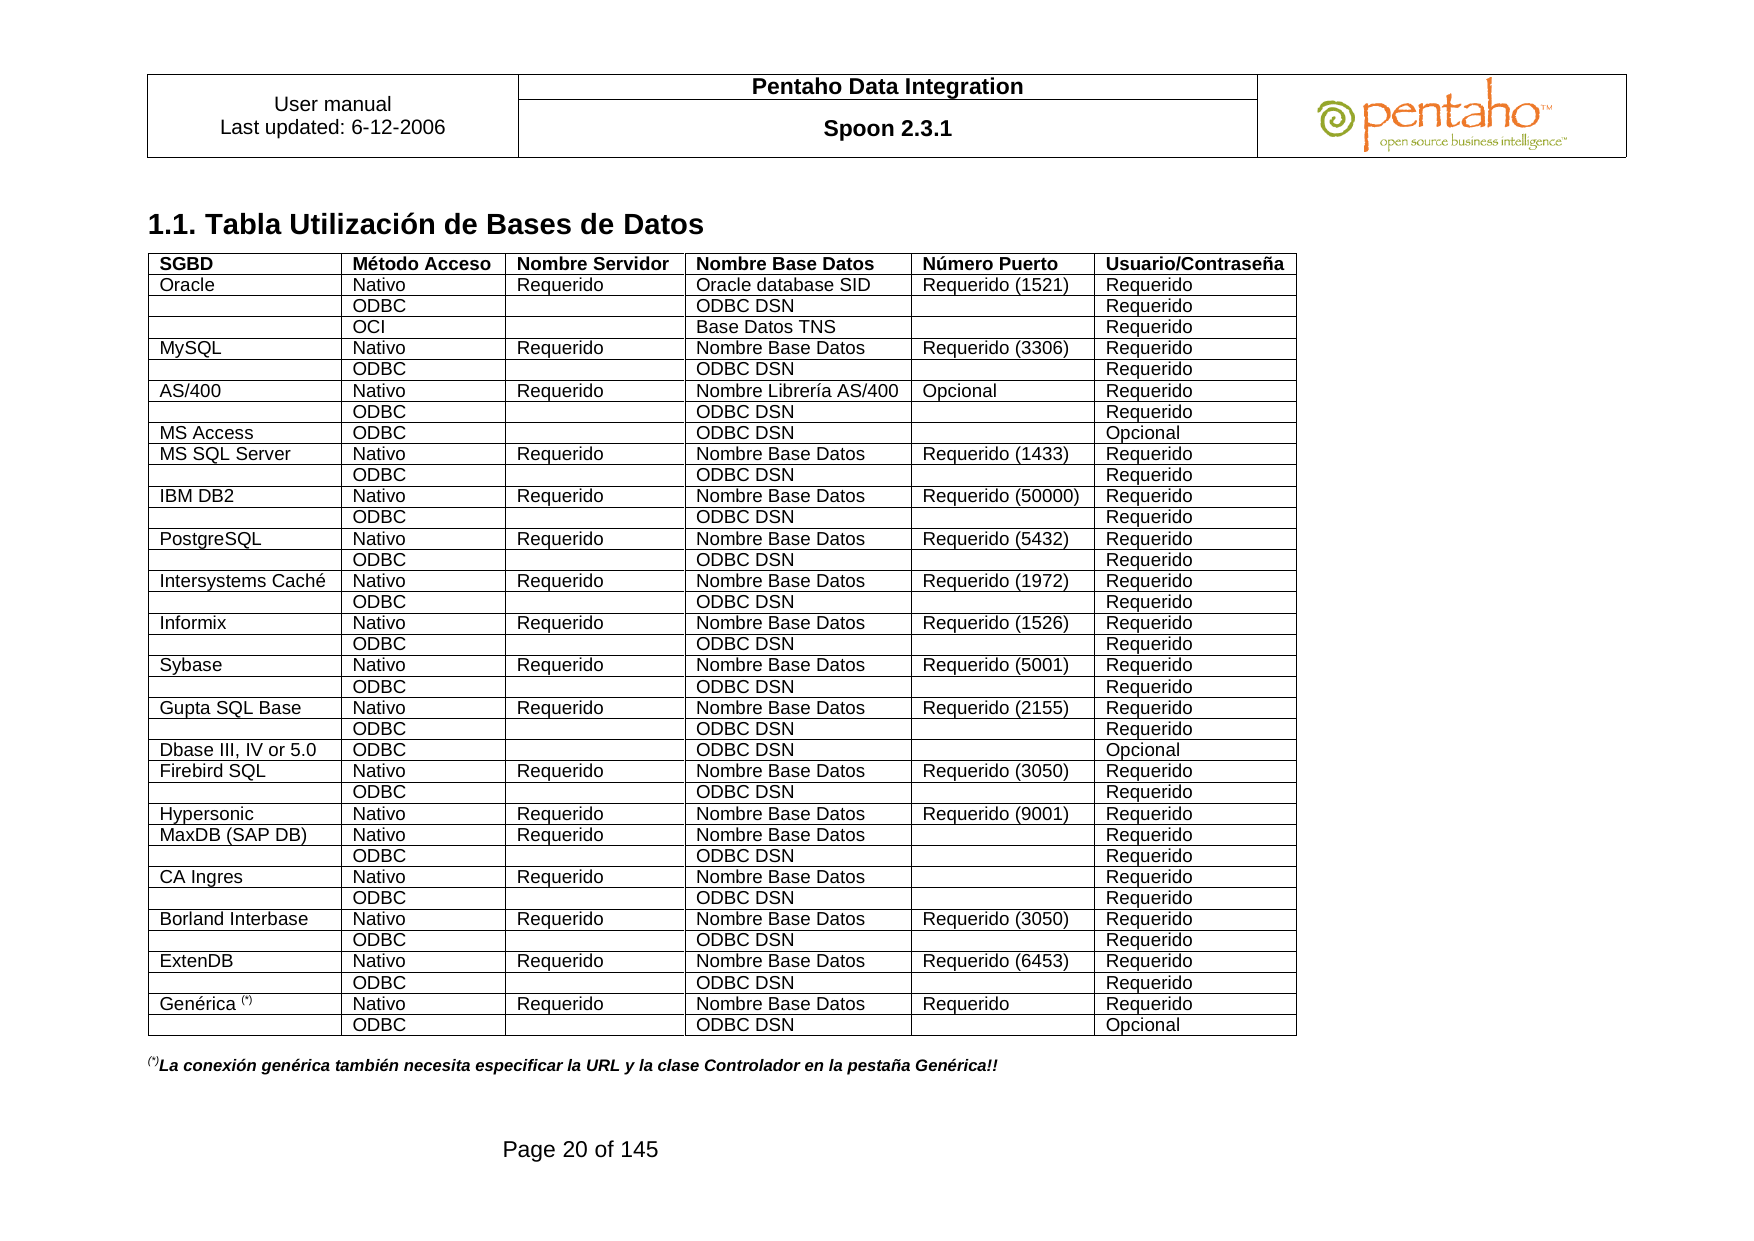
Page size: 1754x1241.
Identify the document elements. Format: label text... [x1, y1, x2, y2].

table_cell [912, 867, 1094, 887]
table_cell [149, 550, 341, 570]
table_cell Requerido [1095, 339, 1296, 359]
table_cell Requerido (1433) [912, 444, 1094, 464]
table_cell [149, 846, 341, 866]
table_cell Requerido [1095, 381, 1296, 401]
table_cell [149, 296, 341, 316]
table_cell Requerido [1095, 635, 1296, 655]
table_cell Requerido [1095, 614, 1296, 634]
table_cell Requerido [1095, 804, 1296, 824]
table_header Nombre Base Datos [686, 254, 911, 274]
table_cell Requerido [1095, 275, 1296, 295]
table_cell ODBC DSN [686, 550, 911, 570]
table_cell ODBC DSN [686, 296, 911, 316]
table_cell Opcional [1095, 740, 1296, 760]
table_cell [506, 423, 684, 443]
table_cell ODBC [342, 592, 505, 613]
table_cell Nombre Base Datos [686, 825, 911, 845]
table_cell Requerido [1095, 867, 1296, 887]
table_cell ODBC DSN [686, 888, 911, 909]
table_cell MySQL [149, 339, 341, 359]
table_cell [149, 317, 341, 338]
table_cell [506, 677, 684, 697]
table_cell ODBC [342, 740, 505, 760]
table_cell [912, 888, 1094, 909]
table_cell Requerido [506, 275, 684, 295]
table_cell [506, 508, 684, 528]
table_cell [912, 402, 1094, 422]
table_cell Requerido [506, 825, 684, 845]
table_cell ODBC DSN [686, 1015, 911, 1035]
table_cell Requerido [1095, 508, 1296, 528]
table_cell Requerido [506, 952, 684, 972]
table_cell [506, 592, 684, 613]
table_cell Requerido (6453) [912, 952, 1094, 972]
table_cell Nombre Base Datos [686, 761, 911, 782]
table_cell [912, 465, 1094, 486]
table_cell Requerido (3306) [912, 339, 1094, 359]
table_cell Requerido [1095, 825, 1296, 845]
table_cell [506, 465, 684, 486]
table_cell ODBC [342, 677, 505, 697]
table_cell Nativo [342, 698, 505, 718]
table_cell Nombre Base Datos [686, 867, 911, 887]
table_cell Requerido [506, 761, 684, 782]
table_cell ODBC [342, 508, 505, 528]
table_cell ODBC [342, 360, 505, 380]
table_cell [149, 1015, 341, 1035]
table_cell Requerido [1095, 994, 1296, 1014]
table_cell ODBC [342, 931, 505, 951]
table_cell [506, 846, 684, 866]
table_cell PostgreSQL [149, 529, 341, 549]
table_cell [506, 360, 684, 380]
table_cell Oracle [149, 275, 341, 295]
table_cell [149, 888, 341, 909]
table_cell [912, 783, 1094, 803]
table_cell [912, 317, 1094, 338]
table_cell Nombre Base Datos [686, 804, 911, 824]
table_cell [149, 635, 341, 655]
table_cell Requerido [1095, 761, 1296, 782]
table_cell ODBC DSN [686, 931, 911, 951]
table_cell ODBC [342, 888, 505, 909]
table_cell Requerido [1095, 571, 1296, 591]
table_cell Firebird SQL [149, 761, 341, 782]
table_cell [912, 592, 1094, 613]
table_cell Nativo [342, 444, 505, 464]
table_cell IBM DB2 [149, 487, 341, 507]
table_cell [149, 931, 341, 951]
table_header SGBD [149, 254, 341, 274]
table_cell Nombre Base Datos [686, 952, 911, 972]
table_cell Requerido [1095, 317, 1296, 338]
table_cell [149, 360, 341, 380]
table_cell Requerido (2155) [912, 698, 1094, 718]
table_header Número Puerto [912, 254, 1094, 274]
table_cell ODBC [342, 719, 505, 739]
table_cell [506, 635, 684, 655]
table_header Método Acceso [342, 254, 505, 274]
table_cell ODBC DSN [686, 740, 911, 760]
table_cell [149, 677, 341, 697]
table_cell [506, 296, 684, 316]
table_cell Nativo [342, 825, 505, 845]
table_cell ODBC [342, 550, 505, 570]
table_cell Requerido [1095, 296, 1296, 316]
table_cell Nativo [342, 381, 505, 401]
table_cell Requerido (1521) [912, 275, 1094, 295]
table_cell ODBC [342, 635, 505, 655]
table_cell [912, 677, 1094, 697]
table_cell Requerido [1095, 910, 1296, 930]
table_cell Nativo [342, 994, 505, 1014]
table_cell Requerido (50000) [912, 487, 1094, 507]
table_cell [506, 740, 684, 760]
table_cell Nativo [342, 952, 505, 972]
table_cell Requerido [506, 698, 684, 718]
table_cell ODBC DSN [686, 719, 911, 739]
table_cell Opcional [912, 381, 1094, 401]
table_cell Sybase [149, 656, 341, 676]
table_cell [912, 635, 1094, 655]
table_cell Requerido [1095, 888, 1296, 909]
table_cell Nativo [342, 867, 505, 887]
table_cell ODBC DSN [686, 508, 911, 528]
table_cell Genérica (*) [149, 994, 341, 1014]
table_cell Requerido (3050) [912, 761, 1094, 782]
table_cell [912, 423, 1094, 443]
table_cell Requerido [506, 614, 684, 634]
table_cell Requerido [1095, 550, 1296, 570]
table_cell Requerido [1095, 487, 1296, 507]
table_cell MS Access [149, 423, 341, 443]
table_cell [149, 719, 341, 739]
table_cell Nativo [342, 529, 505, 549]
table_cell [506, 931, 684, 951]
table_cell Requerido [1095, 719, 1296, 739]
table_cell Requerido [506, 444, 684, 464]
table_cell Requerido [1095, 656, 1296, 676]
table_cell Nativo [342, 761, 505, 782]
table_cell Dbase III, IV or 5.0 [149, 740, 341, 760]
table_cell Nativo [342, 487, 505, 507]
table_cell Requerido [506, 867, 684, 887]
table_cell ODBC DSN [686, 783, 911, 803]
table_cell Oracle database SID [686, 275, 911, 295]
table_cell Opcional [1095, 1015, 1296, 1035]
table_cell Requerido [1095, 465, 1296, 486]
table_cell [506, 888, 684, 909]
table_cell Nombre Base Datos [686, 656, 911, 676]
table_cell Requerido [506, 910, 684, 930]
table_cell Requerido [1095, 402, 1296, 422]
table_cell [149, 592, 341, 613]
table_cell ODBC DSN [686, 360, 911, 380]
table_cell Requerido [912, 994, 1094, 1014]
table_cell Requerido [506, 487, 684, 507]
table_cell Requerido [1095, 973, 1296, 993]
table_cell Requerido (9001) [912, 804, 1094, 824]
table_cell Nativo [342, 339, 505, 359]
table_cell [912, 973, 1094, 993]
table_cell [506, 402, 684, 422]
table_cell Requerido [1095, 677, 1296, 697]
table_cell ODBC DSN [686, 465, 911, 486]
table_cell Nombre Base Datos [686, 487, 911, 507]
table_cell ODBC DSN [686, 677, 911, 697]
table_cell [912, 740, 1094, 760]
table_cell OCI [342, 317, 505, 338]
table_cell Nombre Base Datos [686, 614, 911, 634]
subtitle Tabla Utilización de Bases de Datos [148, 208, 1627, 241]
table_cell ODBC DSN [686, 973, 911, 993]
table_cell Requerido [506, 529, 684, 549]
table_cell Requerido [506, 804, 684, 824]
table_cell Nativo [342, 571, 505, 591]
table_cell Nombre Base Datos [686, 571, 911, 591]
table_cell Nombre Base Datos [686, 529, 911, 549]
text (*)La conexión genérica también necesita especificar la URL y la clase Controlador en la pestaña Genérica!! [148, 1054, 1627, 1075]
table_cell Requerido [506, 339, 684, 359]
table_cell Base Datos TNS [686, 317, 911, 338]
table_cell [912, 825, 1094, 845]
table_cell Intersystems Caché [149, 571, 341, 591]
table_cell Requerido [1095, 952, 1296, 972]
table_cell Requerido [1095, 444, 1296, 464]
table_cell [149, 508, 341, 528]
table_cell Requerido [1095, 529, 1296, 549]
table_cell Nativo [342, 910, 505, 930]
table_cell Opcional [1095, 423, 1296, 443]
table_cell [912, 360, 1094, 380]
table_cell Requerido [1095, 360, 1296, 380]
table_cell ODBC [342, 846, 505, 866]
table_cell [506, 1015, 684, 1035]
table_cell ODBC DSN [686, 402, 911, 422]
table_cell ODBC [342, 1015, 505, 1035]
table_cell [912, 846, 1094, 866]
table_cell [912, 1015, 1094, 1035]
table_cell Requerido [1095, 783, 1296, 803]
table_cell Nombre Base Datos [686, 444, 911, 464]
table_cell Nativo [342, 804, 505, 824]
table_cell ODBC [342, 465, 505, 486]
table_cell ODBC DSN [686, 635, 911, 655]
table_cell [506, 550, 684, 570]
table_cell Requerido [506, 381, 684, 401]
table_cell Requerido [506, 656, 684, 676]
table_cell [506, 973, 684, 993]
table_cell Requerido (3050) [912, 910, 1094, 930]
table_cell Nativo [342, 275, 505, 295]
table_cell ODBC DSN [686, 592, 911, 613]
table_cell MaxDB (SAP DB) [149, 825, 341, 845]
table_cell Requerido [1095, 698, 1296, 718]
table_header Usuario/Contraseña [1095, 254, 1296, 274]
table_cell [912, 550, 1094, 570]
table_cell Requerido (5001) [912, 656, 1094, 676]
table_cell ODBC DSN [686, 846, 911, 866]
table_cell [506, 719, 684, 739]
table_cell CA Ingres [149, 867, 341, 887]
table_cell Nombre Librería AS/400 [686, 381, 911, 401]
table_cell Requerido (1526) [912, 614, 1094, 634]
table_cell [506, 317, 684, 338]
table_cell [912, 931, 1094, 951]
table_cell Nativo [342, 656, 505, 676]
table_cell ODBC [342, 423, 505, 443]
table_cell Requerido [1095, 846, 1296, 866]
table_cell [912, 296, 1094, 316]
table_cell Nombre Base Datos [686, 910, 911, 930]
table_header Nombre Servidor [506, 254, 684, 274]
table_cell ODBC DSN [686, 423, 911, 443]
table_cell Gupta SQL Base [149, 698, 341, 718]
table_cell [149, 783, 341, 803]
table_cell AS/400 [149, 381, 341, 401]
table_cell Requerido [506, 571, 684, 591]
table_cell [149, 973, 341, 993]
table_cell MS SQL Server [149, 444, 341, 464]
table_cell Nombre Base Datos [686, 339, 911, 359]
table_cell ODBC [342, 783, 505, 803]
table_cell ExtenDB [149, 952, 341, 972]
table_cell Requerido [506, 994, 684, 1014]
table_cell Requerido [1095, 592, 1296, 613]
table_cell Nativo [342, 614, 505, 634]
table_cell Borland Interbase [149, 910, 341, 930]
table_cell Informix [149, 614, 341, 634]
table_cell [912, 508, 1094, 528]
table_cell [912, 719, 1094, 739]
table_cell [149, 402, 341, 422]
table_cell Requerido [1095, 931, 1296, 951]
table_cell ODBC [342, 402, 505, 422]
table_cell Requerido (1972) [912, 571, 1094, 591]
table_cell Requerido (5432) [912, 529, 1094, 549]
table_cell ODBC [342, 973, 505, 993]
table_cell Nombre Base Datos [686, 698, 911, 718]
table_cell [506, 783, 684, 803]
table_cell ODBC [342, 296, 505, 316]
table_cell Hypersonic [149, 804, 341, 824]
table_cell [149, 465, 341, 486]
table_cell Nombre Base Datos [686, 994, 911, 1014]
